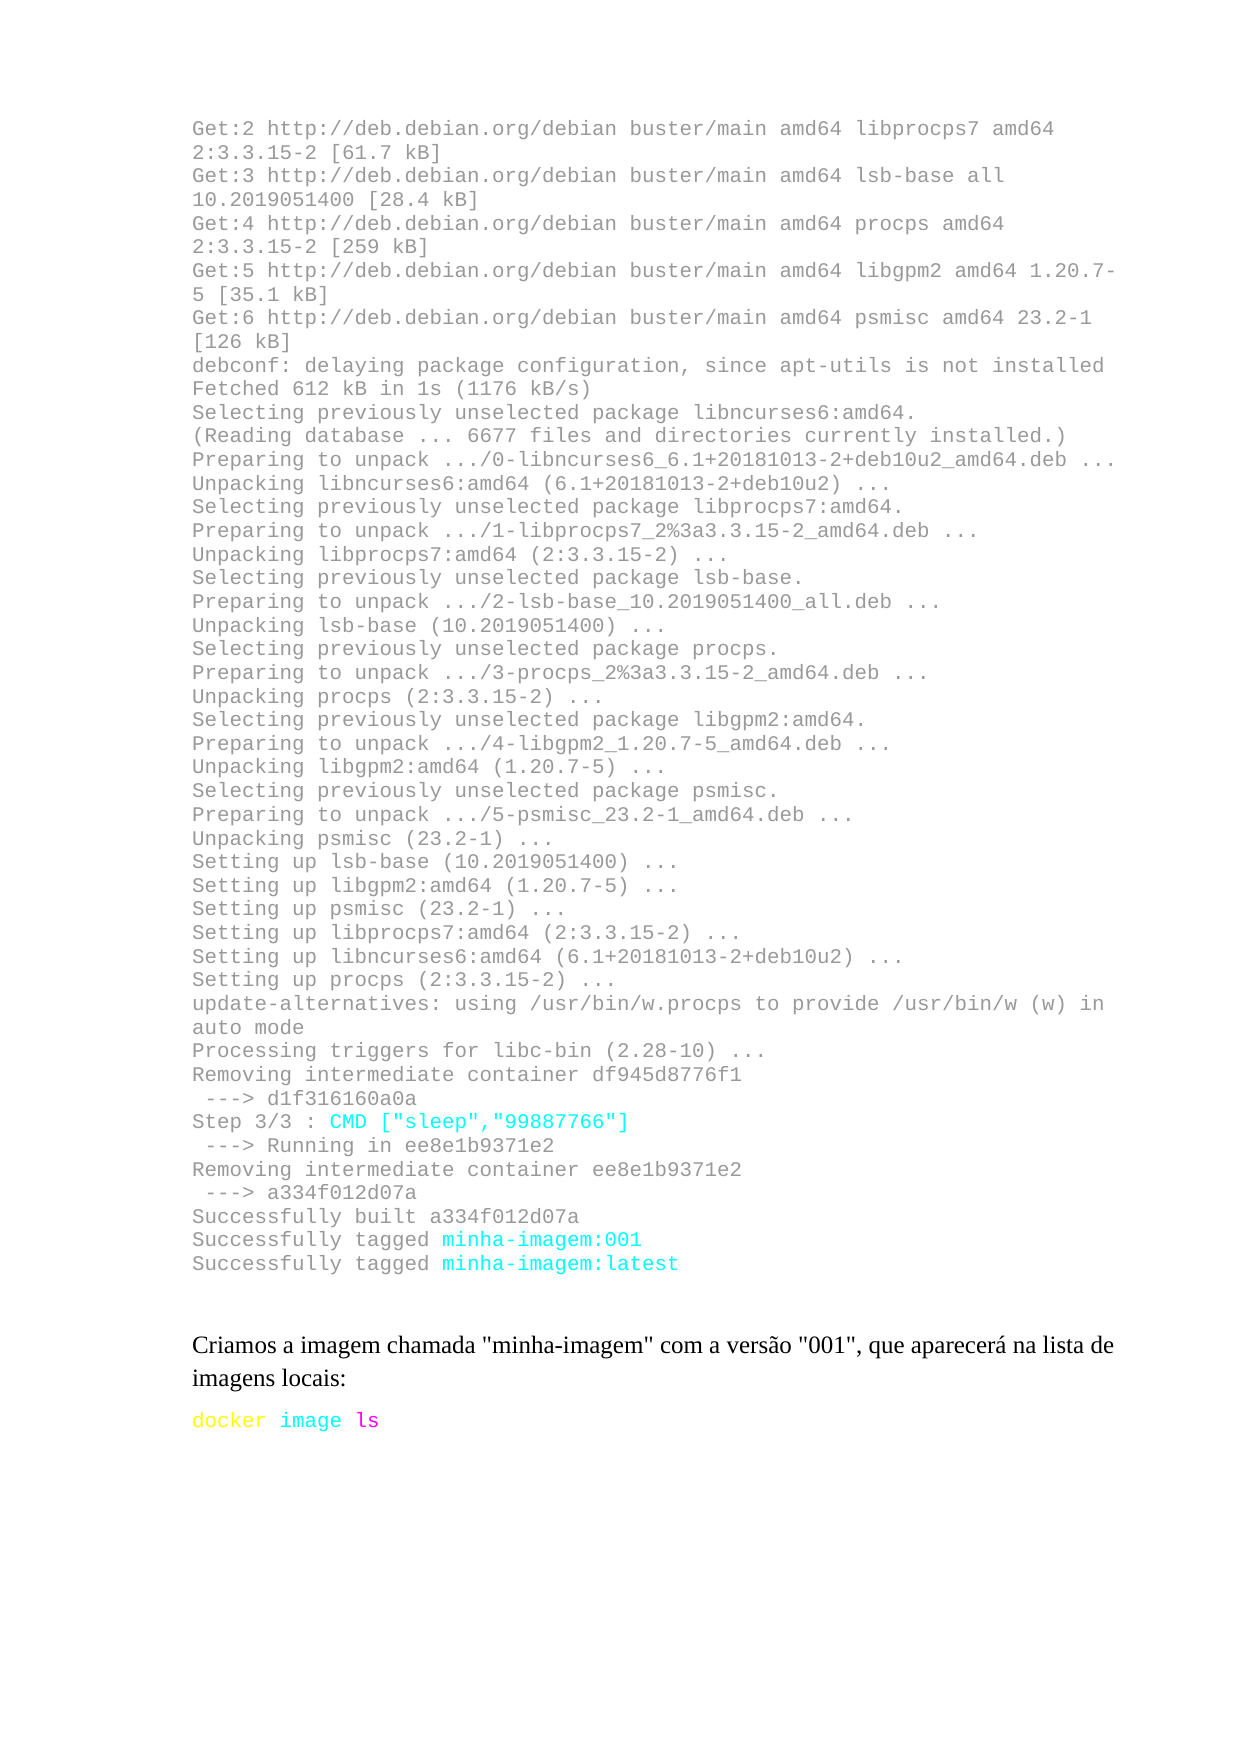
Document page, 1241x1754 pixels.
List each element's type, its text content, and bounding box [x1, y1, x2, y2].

list Removing intermediate container ee8e1b9371e2 [162, 1158, 1122, 1182]
list Get:4 http://deb.debian.org/debian buster/main amd64 procps amd64 2:3.3.15-2 [259 kB] [162, 213, 1122, 260]
list Get:2 http://deb.debian.org/debian buster/main amd64 libprocps7 amd64 2:3.3.15-2 [61.7 kB] [162, 118, 1122, 165]
list Get:5 http://deb.debian.org/debian buster/main amd64 libgpm2 amd64 1.20.7-5 [35.1 kB] [162, 260, 1122, 307]
list docker image ls [162, 1411, 1122, 1434]
list Setting up libgpm2:amd64 (1.20.7-5) ... [162, 875, 1122, 898]
list Criamos a imagem chamada "minha-imagem" com a versão "001", que aparecerá na lista de imagens locais: [162, 1330, 1122, 1392]
list Successfully built a334f012d07a [162, 1206, 1122, 1229]
list Step 3/3 : CMD ["sleep","99887766"] [162, 1111, 1122, 1135]
list minha-imagem 001 a334f012d07a 3 minutes ago 134MB [162, 1505, 1122, 1552]
list Preparing to unpack .../1-libprocps7_2%3a3.3.15-2_amd64.deb ... [162, 520, 1122, 544]
list Setting up libncurses6:amd64 (6.1+20181013-2+deb10u2) ... [162, 946, 1122, 969]
list Successfully tagged minha-imagem:latest [162, 1253, 1122, 1277]
list Successfully tagged minha-imagem:001 [162, 1229, 1122, 1253]
list Unpacking libgpm2:amd64 (1.20.7-5) ... [162, 757, 1122, 780]
list (Reading database ... 6677 files and directories currently installed.) [162, 426, 1122, 449]
list Get:3 http://deb.debian.org/debian buster/main amd64 lsb-base all 10.2019051400 [28.4 kB] [162, 165, 1122, 213]
list Selecting previously unselected package libprocps7:amd64. [162, 496, 1122, 520]
list Selecting previously unselected package lsb-base. [162, 567, 1122, 591]
list REPOSITORY TAG IMAGE ID CREATED SIZE [162, 1458, 1122, 1505]
list Preparing to unpack .../5-psmisc_23.2-1_amd64.deb ... [162, 804, 1122, 827]
list Get:6 http://deb.debian.org/debian buster/main amd64 psmisc amd64 23.2-1 [126 kB] [162, 307, 1122, 354]
list Setting up lsb-base (10.2019051400) ... [162, 851, 1122, 875]
list Fetched 612 kB in 1s (1176 kB/s) [162, 378, 1122, 402]
list Setting up libprocps7:amd64 (2:3.3.15-2) ... [162, 922, 1122, 946]
list Preparing to unpack .../3-procps_2%3a3.3.15-2_amd64.deb ... [162, 662, 1122, 686]
list Selecting previously unselected package psmisc. [162, 780, 1122, 804]
list Selecting previously unselected package libncurses6:amd64. [162, 402, 1122, 426]
list minha-imagem latest a334f012d07a 3 minutes ago 134MB [162, 1552, 1122, 1600]
list Preparing to unpack .../2-lsb-base_10.2019051400_all.deb ... [162, 591, 1122, 615]
list Removing intermediate container df945d8776f1 [162, 1064, 1122, 1088]
list Preparing to unpack .../0-libncurses6_6.1+20181013-2+deb10u2_amd64.deb ... [162, 449, 1122, 473]
list Processing triggers for libc-bin (2.28-10) ... [162, 1040, 1122, 1064]
list ---> a334f012d07a [162, 1182, 1122, 1206]
list Unpacking libncurses6:amd64 (6.1+20181013-2+deb10u2) ... [162, 473, 1122, 496]
list Unpacking libprocps7:amd64 (2:3.3.15-2) ... [162, 544, 1122, 567]
list Setting up psmisc (23.2-1) ... [162, 898, 1122, 922]
list Preparing to unpack .../4-libgpm2_1.20.7-5_amd64.deb ... [162, 733, 1122, 757]
list ---> Running in ee8e1b9371e2 [162, 1135, 1122, 1158]
list ---> d1f316160a0a [162, 1088, 1122, 1111]
list update-alternatives: using /usr/bin/w.procps to provide /usr/bin/w (w) in auto mode [162, 993, 1122, 1040]
list Unpacking psmisc (23.2-1) ... [162, 827, 1122, 851]
list Setting up procps (2:3.3.15-2) ... [162, 969, 1122, 993]
list Unpacking lsb-base (10.2019051400) ... [162, 615, 1122, 638]
list debconf: delaying package configuration, since apt-utils is not installed [162, 354, 1122, 378]
list Selecting previously unselected package libgpm2:amd64. [162, 709, 1122, 733]
list Selecting previously unselected package procps. [162, 638, 1122, 662]
list Unpacking procps (2:3.3.15-2) ... [162, 686, 1122, 709]
